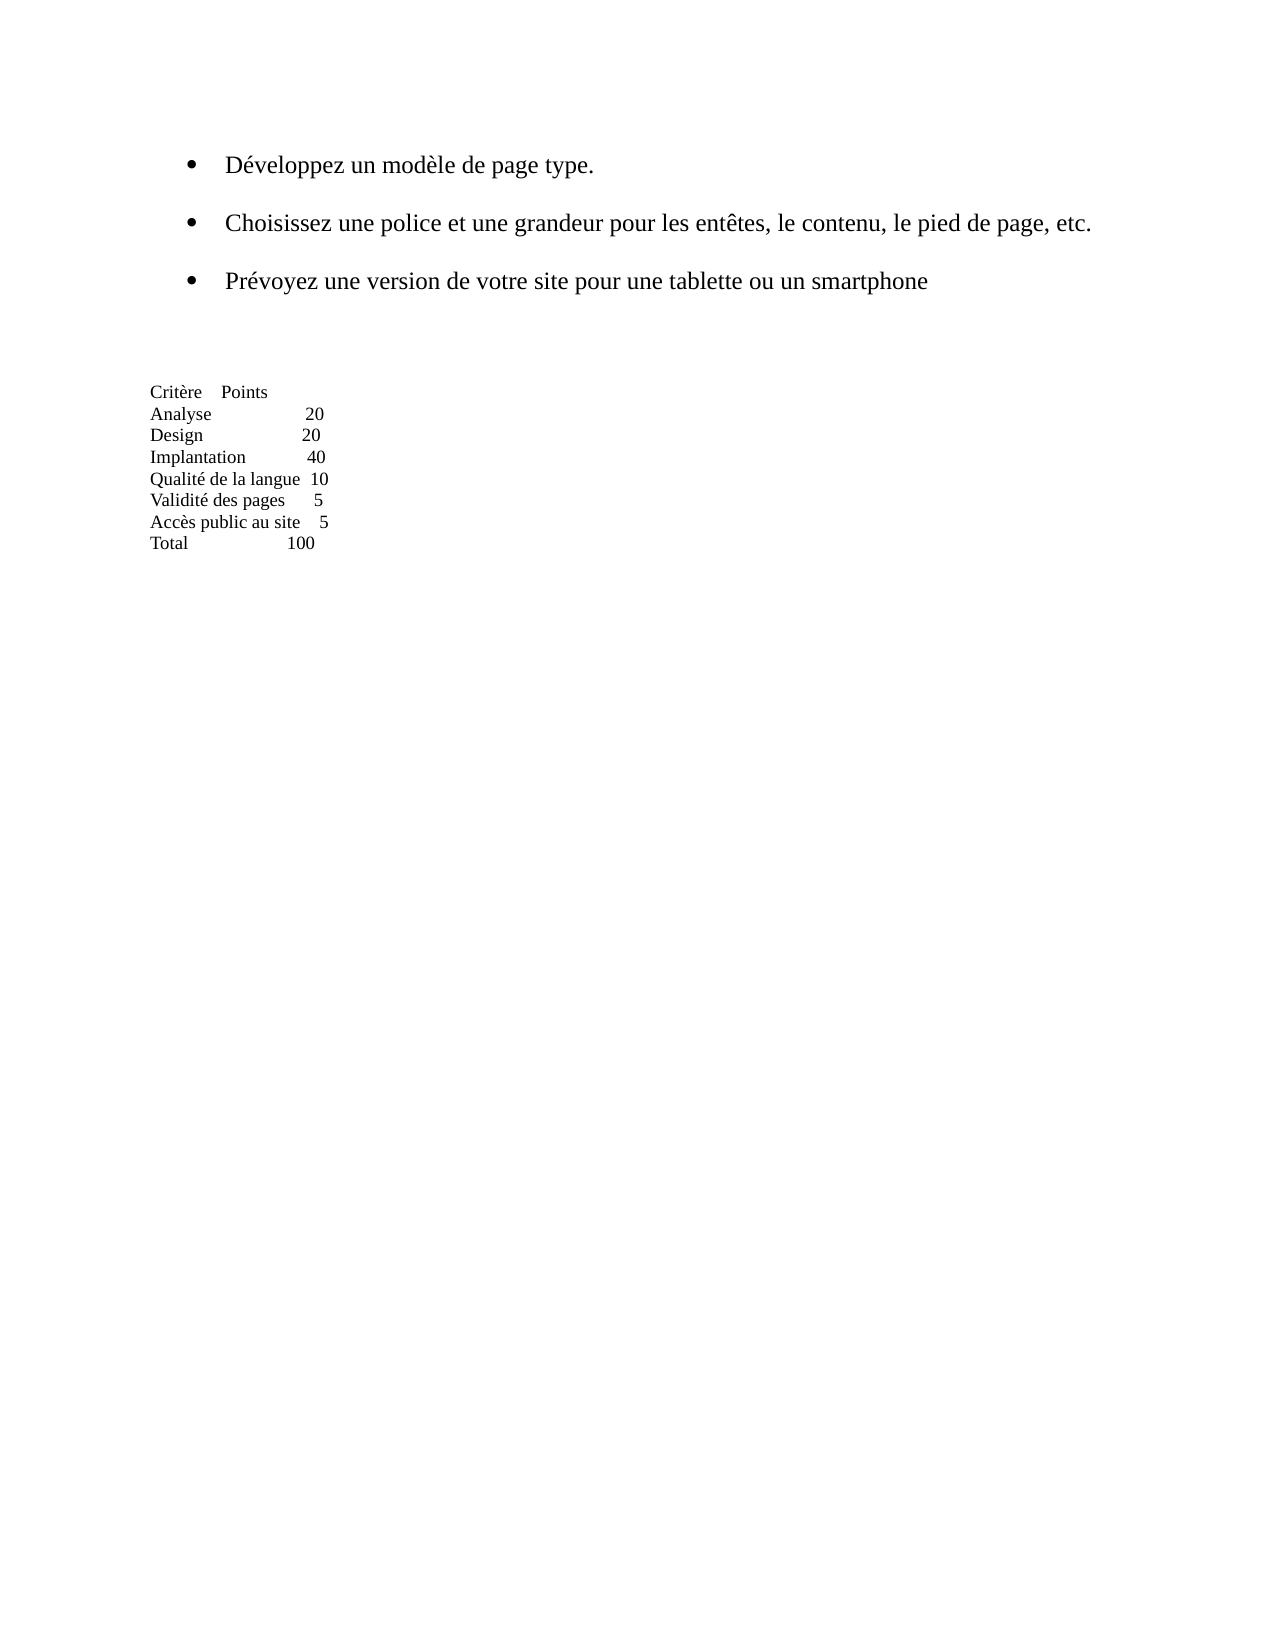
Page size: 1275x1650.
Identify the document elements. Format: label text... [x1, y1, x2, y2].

text Critère Points [150, 381, 1125, 403]
list Prévoyez une version de votre site pour une tablette ou un smartphone [187, 266, 1125, 294]
list Développez un modèle de page type. [187, 150, 1125, 179]
text Total 100 [150, 532, 1125, 554]
text Accès public au site 5 [150, 511, 1125, 532]
text Validité des pages 5 [150, 489, 1125, 511]
text Qualité de la langue 10 [150, 467, 1125, 489]
text Design 20 [150, 424, 1125, 446]
list Choisissez une police et une grandeur pour les entêtes, le contenu, le pied de page, etc. [187, 208, 1125, 237]
text Implantation 40 [150, 446, 1125, 467]
text Analyse 20 [150, 403, 1125, 424]
